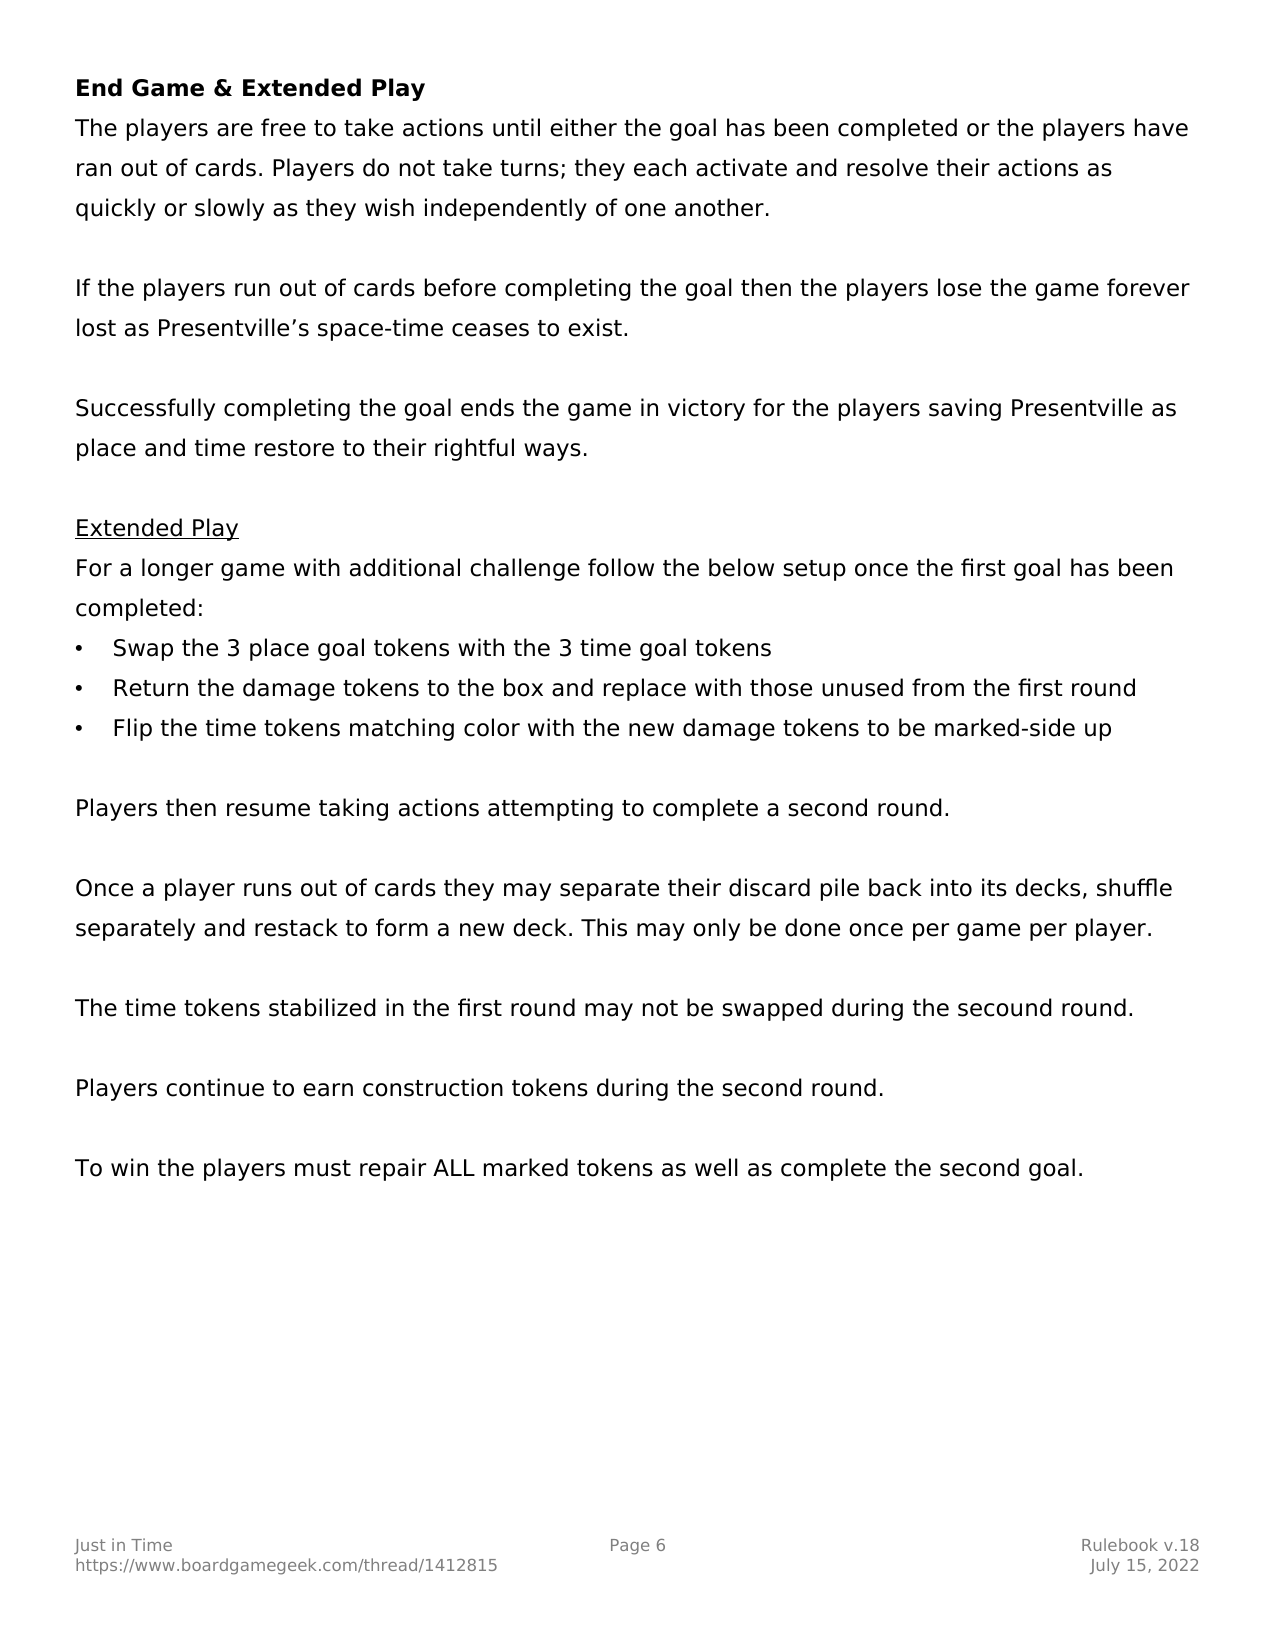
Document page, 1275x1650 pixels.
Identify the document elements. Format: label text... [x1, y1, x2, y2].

text Extended Play [75, 515, 1200, 542]
list Flip the time tokens matching color with the new damage tokens to be marked-side up [75, 715, 1200, 742]
text To win the players must repair ALL marked tokens as well as complete the second goal. [75, 1155, 1200, 1182]
list Swap the 3 place goal tokens with the 3 time goal tokens [75, 635, 1200, 662]
text End Game & Extended Play [75, 75, 1200, 102]
text Players then resume taking actions attempting to complete a second round. [75, 795, 1200, 822]
text Players continue to earn construction tokens during the second round. [75, 1075, 1200, 1102]
text The players are free to take actions until either the goal has been completed or the players have ran out of cards. Players do not take turns; they each activate and resolve their actions as quickly or slowly as they wish independently of one another. [75, 115, 1200, 222]
text If the players run out of cards before completing the goal then the players lose the game forever lost as Presentville’s space-time ceases to exist. [75, 275, 1200, 342]
list Return the damage tokens to the box and replace with those unused from the first round [75, 675, 1200, 702]
text The time tokens stabilized in the first round may not be swapped during the secound round. [75, 995, 1200, 1022]
text For a longer game with additional challenge follow the below setup once the first goal has been completed: [75, 555, 1200, 622]
text Once a player runs out of cards they may separate their discard pile back into its decks, shuffle separately and restack to form a new deck. This may only be done once per game per player. [75, 875, 1200, 942]
text Successfully completing the goal ends the game in victory for the players saving Presentville as place and time restore to their rightful ways. [75, 395, 1200, 462]
